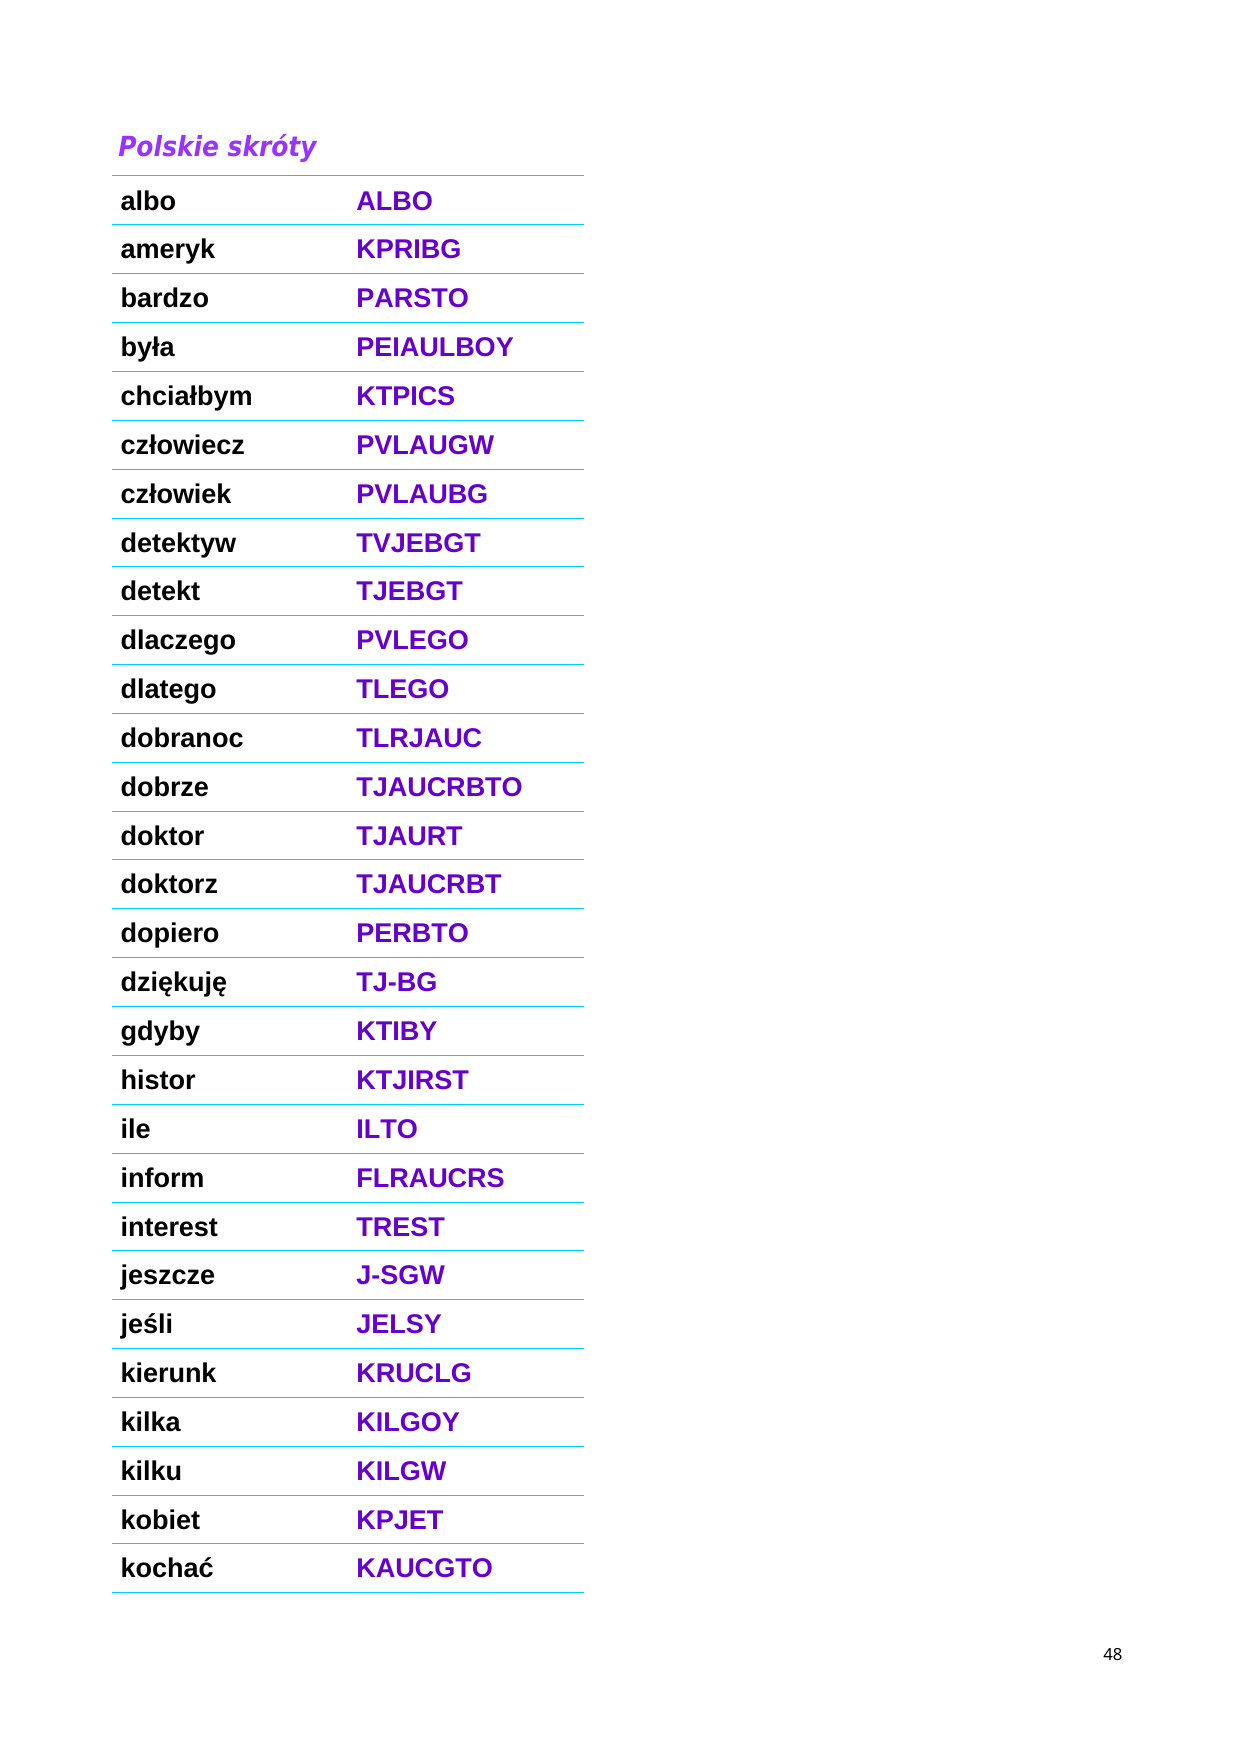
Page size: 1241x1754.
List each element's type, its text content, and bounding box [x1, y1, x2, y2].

table_cell PVLAUBG [348, 470, 584, 517]
table_cell detektyw [112, 519, 348, 566]
table_cell kilka [112, 1398, 348, 1446]
table_cell jeszcze [112, 1251, 348, 1299]
table_cell KILGOY [348, 1398, 584, 1446]
table_cell JELSY [348, 1300, 584, 1348]
table_cell doktorz [112, 860, 348, 908]
table_cell TREST [348, 1203, 584, 1250]
table_cell histor [112, 1056, 348, 1104]
table_cell KTJIRST [348, 1056, 584, 1104]
table_cell dlatego [112, 665, 348, 713]
table_cell dobranoc [112, 714, 348, 762]
table_cell KPJET [348, 1496, 584, 1543]
table_cell TLRJAUC [348, 714, 584, 762]
table_cell PEIAULBOY [348, 323, 584, 371]
table_cell KPRIBG [348, 225, 584, 273]
table_cell dobrze [112, 763, 348, 811]
table_cell człowiecz [112, 421, 348, 468]
table_cell inform [112, 1154, 348, 1201]
table_cell gdyby [112, 1007, 348, 1055]
table_cell była [112, 323, 348, 371]
table_cell jeśli [112, 1300, 348, 1348]
table_cell TLEGO [348, 665, 584, 713]
table_cell chciałbym [112, 372, 348, 420]
table_cell KTPICS [348, 372, 584, 420]
table_cell TJAUCRBT [348, 860, 584, 908]
table_cell TJAURT [348, 812, 584, 859]
table_cell kilku [112, 1447, 348, 1494]
table_cell kobiet [112, 1496, 348, 1543]
table_cell człowiek [112, 470, 348, 517]
table_cell dopiero [112, 909, 348, 957]
table_cell ILTO [348, 1105, 584, 1152]
table_cell kierunk [112, 1349, 348, 1397]
table_cell KTIBY [348, 1007, 584, 1055]
table_cell dziękuję [112, 958, 348, 1006]
table_cell FLRAUCRS [348, 1154, 584, 1201]
table_cell KAUCGTO [348, 1544, 584, 1592]
table_cell KRUCLG [348, 1349, 584, 1397]
table_cell PERBTO [348, 909, 584, 957]
table_cell J-SGW [348, 1251, 584, 1299]
table_cell kochać [112, 1544, 348, 1592]
table_header albo [112, 176, 348, 224]
table_cell PVLAUGW [348, 421, 584, 468]
table_cell TJ-BG [348, 958, 584, 1006]
table_cell TJEBGT [348, 567, 584, 615]
table_cell ile [112, 1105, 348, 1152]
table_header ALBO [348, 176, 584, 224]
table_cell KILGW [348, 1447, 584, 1494]
table_cell TJAUCRBTO [348, 763, 584, 811]
table_cell detekt [112, 567, 348, 615]
table_cell interest [112, 1203, 348, 1250]
table_cell bardzo [112, 274, 348, 322]
table_cell PVLEGO [348, 616, 584, 664]
table_cell TVJEBGT [348, 519, 584, 566]
table_cell PARSTO [348, 274, 584, 322]
table_cell ameryk [112, 225, 348, 273]
table_cell doktor [112, 812, 348, 859]
table_cell dlaczego [112, 616, 348, 664]
subtitle Polskie skróty [118, 131, 1122, 163]
